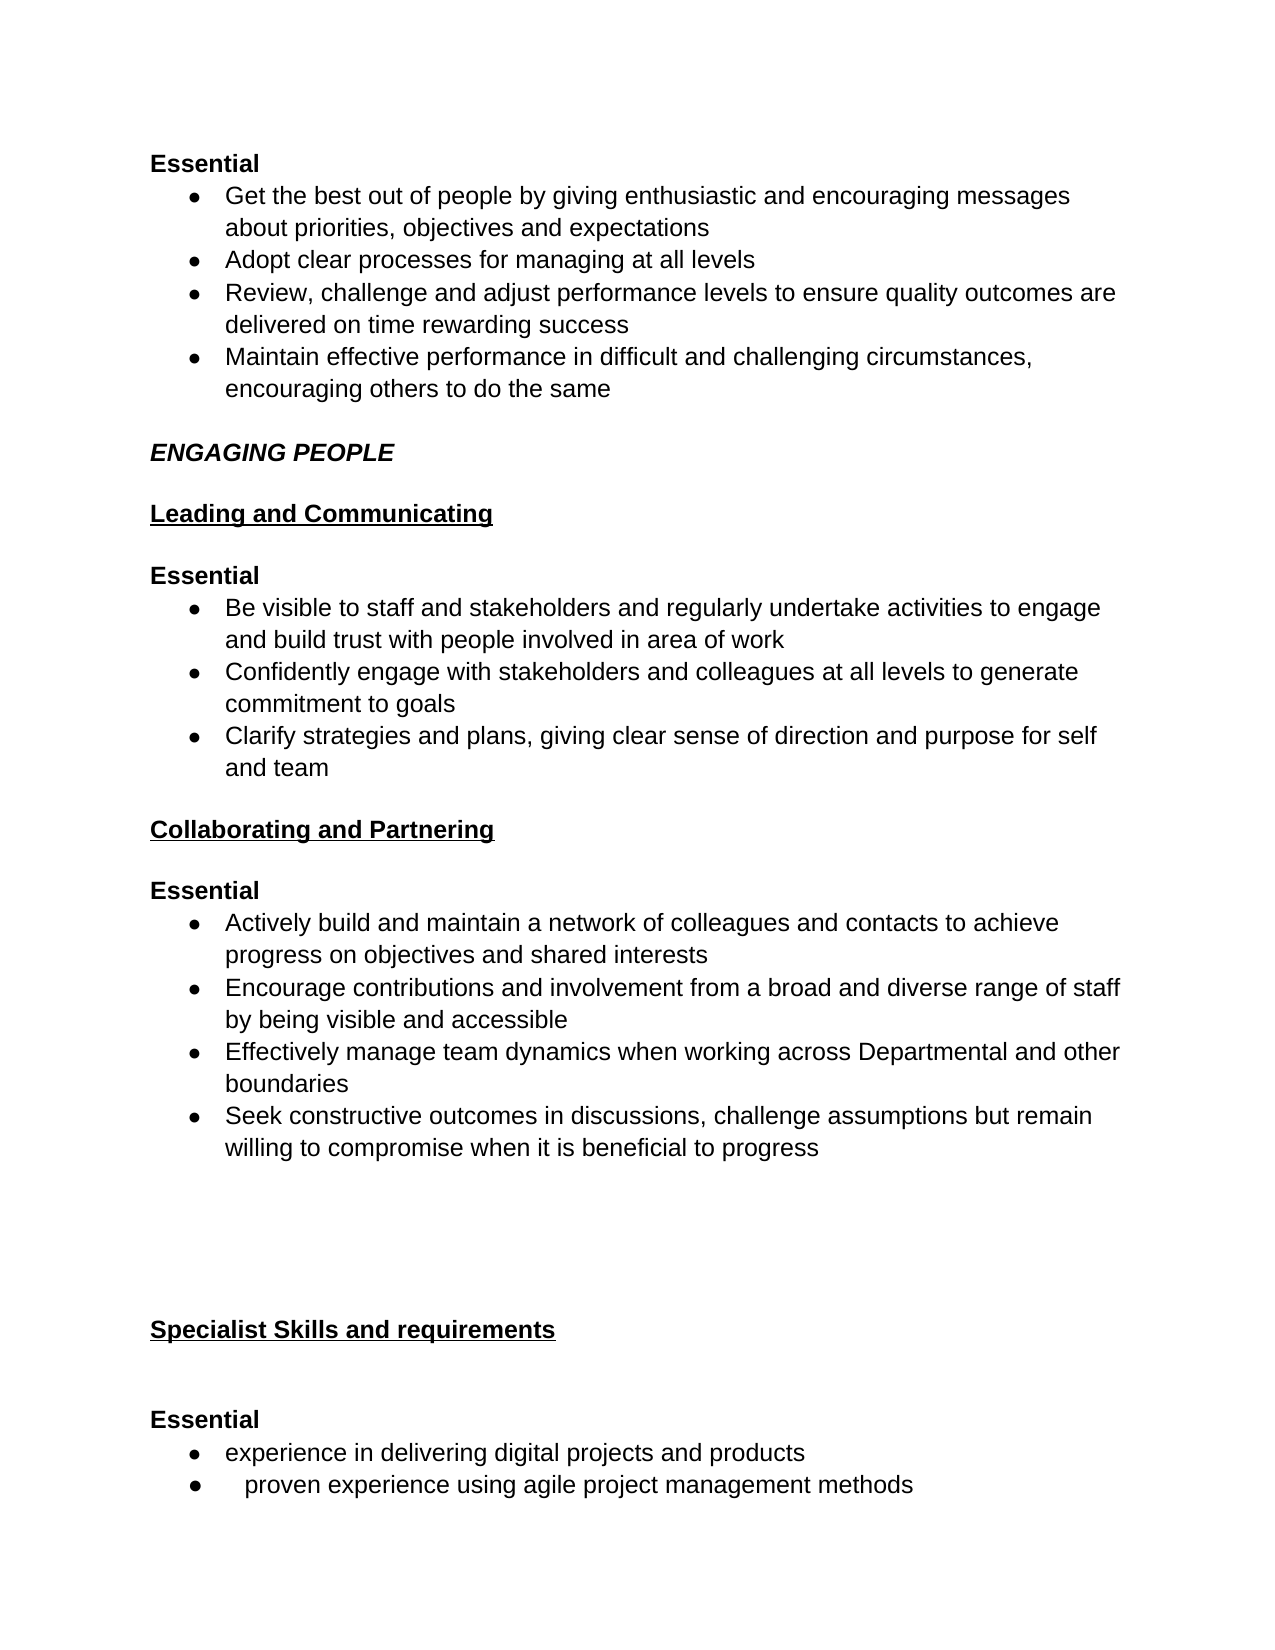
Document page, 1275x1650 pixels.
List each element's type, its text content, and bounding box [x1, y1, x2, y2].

list Be visible to staff and stakeholders and regularly undertake activities to engage and build trust with people involved in area of work [187, 594, 1125, 654]
list Confidently engage with stakeholders and colleagues at all levels to generate commitment to goals [187, 658, 1125, 718]
text ENGAGING PEOPLE [150, 439, 1125, 467]
list Adopt clear processes for managing at all levels [187, 246, 1125, 274]
list Actively build and maintain a network of colleagues and contacts to achieve progress on objectives and shared interests [187, 909, 1125, 969]
list Encourage contributions and involvement from a broad and diverse range of staff by being visible and accessible [187, 973, 1125, 1033]
list Effectively manage team dynamics when working across Departmental and other boundaries [187, 1037, 1125, 1097]
list Seek constructive outcomes in discussions, challenge assumptions but remain willing to compromise when it is beneficial to progress [187, 1102, 1125, 1162]
list Get the best out of people by giving enthusiastic and encouraging messages about priorities, objectives and expectations [187, 182, 1125, 242]
text Specialist Skills and requirements [150, 1315, 1125, 1343]
text Essential [150, 150, 1125, 178]
list experience in delivering digital projects and products [187, 1438, 1125, 1466]
text Essential [150, 1406, 1125, 1434]
text Leading and Communicating [150, 500, 1125, 528]
list Maintain effective performance in difficult and challenging circumstances, encouraging others to do the same [187, 342, 1125, 402]
text Collaborating and Partnering [150, 816, 1125, 843]
text ● proven experience using agile project management methods [188, 1470, 1125, 1498]
list Clarify strategies and plans, giving clear sense of direction and purpose for self and team [187, 722, 1125, 782]
list Review, challenge and adjust performance levels to ensure quality outcomes are delivered on time rewarding success [187, 278, 1125, 338]
text Essential [150, 877, 1125, 905]
text Essential [150, 562, 1125, 589]
